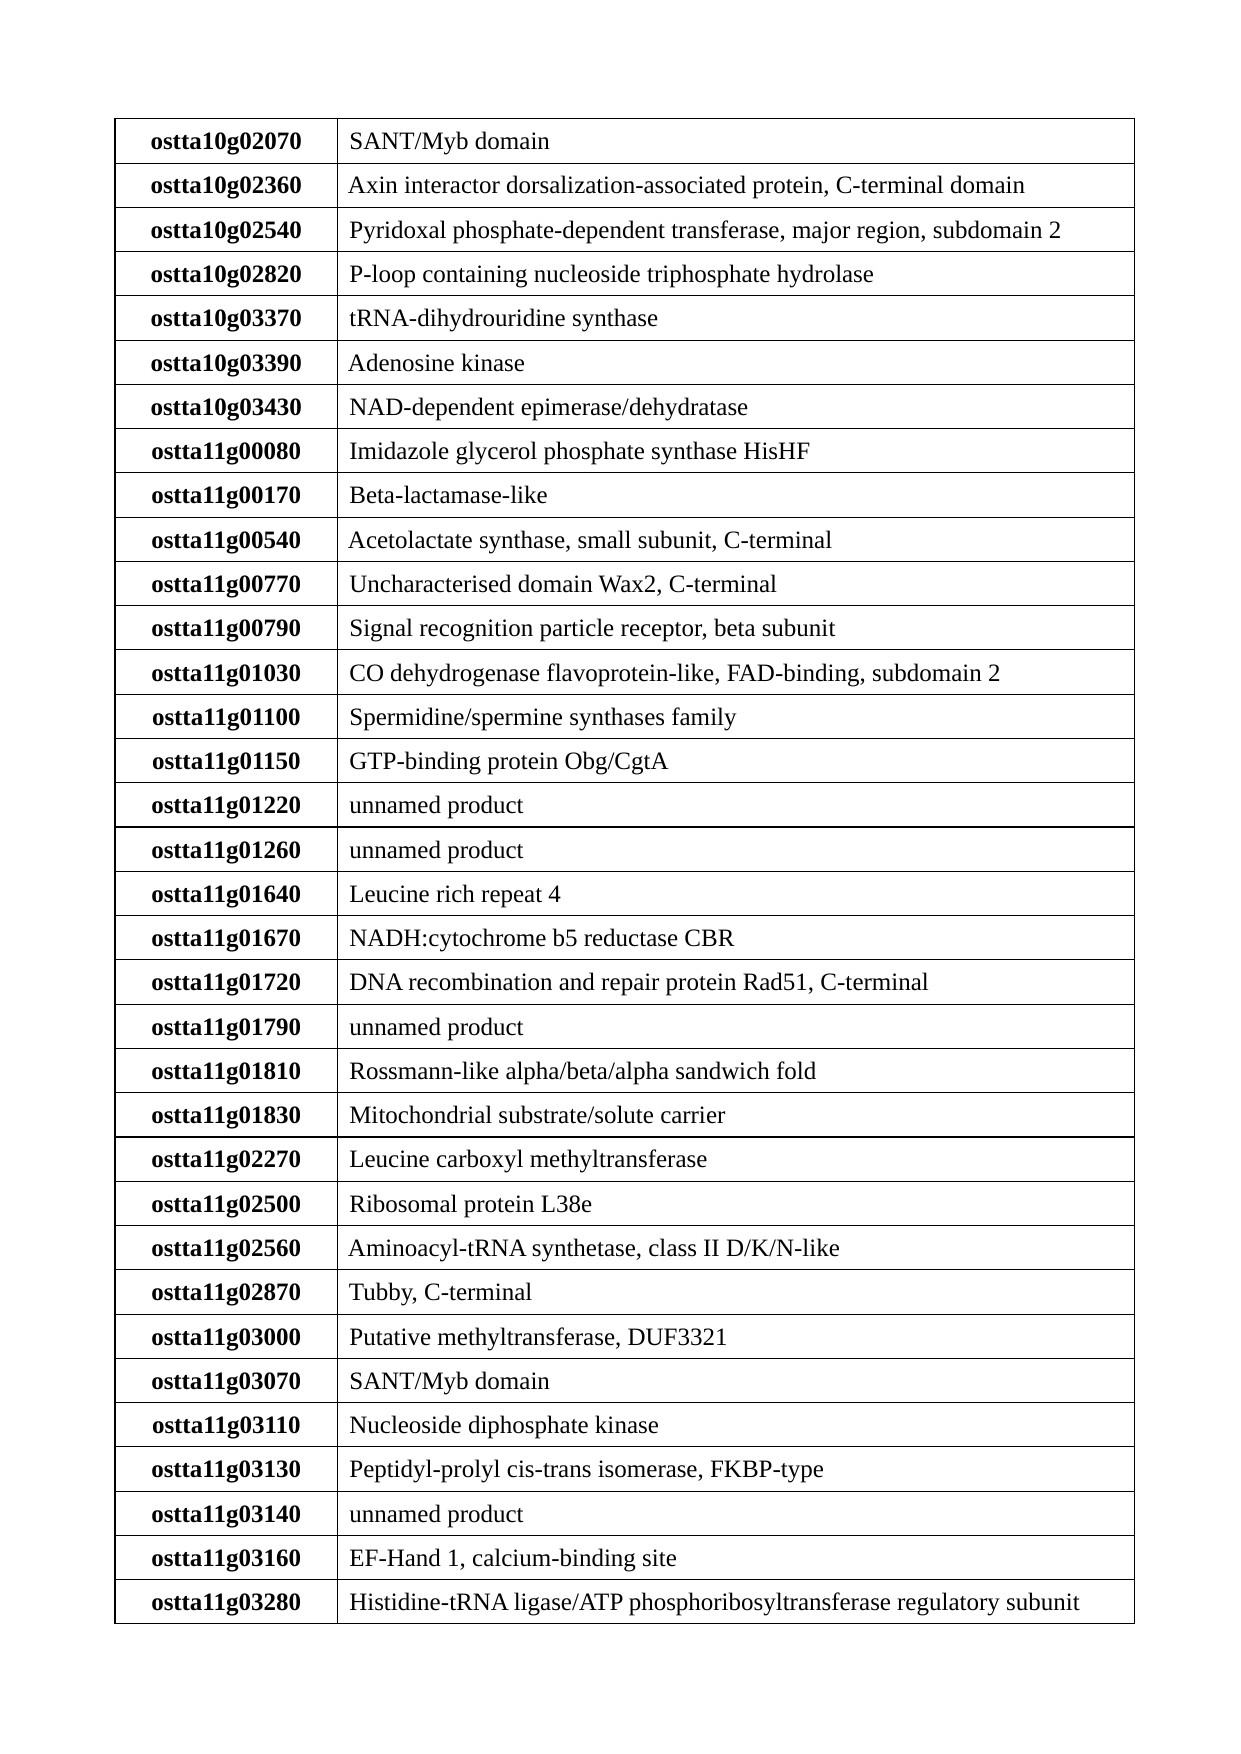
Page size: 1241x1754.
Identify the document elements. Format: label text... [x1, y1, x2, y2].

table_cell ostta11g03140 [116, 1492, 337, 1535]
table_cell [1135, 1535, 1240, 1579]
table_cell ostta11g03070 [116, 1359, 337, 1402]
table_cell [1135, 738, 1240, 782]
table_cell Spermidine/spermine synthases family [338, 695, 1134, 738]
table_cell [1135, 1402, 1240, 1446]
table_cell ostta11g02270 [116, 1138, 337, 1181]
table_cell GTP-binding protein Obg/CgtA [338, 739, 1134, 782]
table_cell Ribosomal protein L38e [338, 1182, 1134, 1225]
table_cell [1135, 915, 1240, 959]
table_cell ostta11g01260 [116, 828, 337, 871]
table_cell Nucleoside diphosphate kinase [338, 1403, 1134, 1446]
table_cell [1135, 472, 1240, 517]
table_cell ostta11g00540 [116, 518, 337, 561]
table_cell ostta11g03130 [116, 1447, 337, 1491]
table_cell ostta11g00770 [116, 562, 337, 605]
table_cell [1135, 561, 1240, 605]
table_cell [1135, 1181, 1240, 1225]
table_cell [1135, 959, 1240, 1003]
table_cell ostta11g03110 [116, 1403, 337, 1446]
table_cell Pyridoxal phosphate-dependent transferase, major region, subdomain 2 [338, 208, 1134, 251]
table_cell [1135, 428, 1240, 472]
table_cell ostta11g00790 [116, 606, 337, 649]
table_cell ostta10g02820 [116, 252, 337, 295]
table_cell [1135, 694, 1240, 738]
table_cell unnamed product [338, 783, 1134, 826]
table_cell ostta11g01670 [116, 916, 337, 959]
table_cell Axin interactor dorsalization-associated protein, C-terminal domain [338, 164, 1134, 207]
table_cell [1135, 1092, 1240, 1136]
table_cell ostta11g01030 [116, 650, 337, 694]
table_cell [1135, 1004, 1240, 1048]
table_cell Peptidyl-prolyl cis-trans isomerase, FKBP-type [338, 1447, 1134, 1491]
table_cell Leucine rich repeat 4 [338, 872, 1134, 915]
table_cell EF-Hand 1, calcium-binding site [338, 1536, 1134, 1579]
table_cell [1135, 1358, 1240, 1402]
table_cell ostta11g02500 [116, 1182, 337, 1225]
table_cell [1135, 605, 1240, 649]
table_cell ostta11g01150 [116, 739, 337, 782]
table_cell Signal recognition particle receptor, beta subunit [338, 606, 1134, 649]
table_cell ostta10g03370 [116, 296, 337, 339]
table_cell Adenosine kinase [338, 341, 1134, 384]
table_cell CO dehydrogenase flavoprotein-like, FAD-binding, subdomain 2 [338, 650, 1134, 694]
table_cell [1135, 1446, 1240, 1491]
table_cell SANT/Myb domain [338, 1359, 1134, 1402]
table_cell Mitochondrial substrate/solute carrier [338, 1093, 1134, 1136]
table_cell SANT/Myb domain [338, 119, 1134, 162]
table_cell Putative methyltransferase, DUF3321 [338, 1315, 1134, 1358]
table_cell Beta-lactamase-like [338, 473, 1134, 517]
table_cell ostta11g03280 [116, 1580, 337, 1623]
table_cell Rossmann-like alpha/beta/alpha sandwich fold [338, 1049, 1134, 1092]
table_cell ostta11g01220 [116, 783, 337, 826]
table_cell ostta10g03430 [116, 385, 337, 428]
table_cell Imidazole glycerol phosphate synthase HisHF [338, 429, 1134, 472]
table_cell [1135, 826, 1240, 871]
table_cell [1135, 207, 1240, 251]
table_cell ostta11g03000 [116, 1315, 337, 1358]
table_cell [1135, 1048, 1240, 1092]
table_cell NAD-dependent epimerase/dehydratase [338, 385, 1134, 428]
table_cell [1135, 871, 1240, 915]
table_cell unnamed product [338, 1005, 1134, 1048]
table_cell DNA recombination and repair protein Rad51, C-terminal [338, 960, 1134, 1003]
table_cell NADH:cytochrome b5 reductase CBR [338, 916, 1134, 959]
table_cell [1135, 1136, 1240, 1181]
table_cell ostta10g02360 [116, 164, 337, 207]
table_cell ostta10g03390 [116, 341, 337, 384]
table_cell ostta11g01810 [116, 1049, 337, 1092]
table_cell ostta11g00080 [116, 429, 337, 472]
table_cell ostta11g02560 [116, 1226, 337, 1269]
table_cell ostta11g01830 [116, 1093, 337, 1136]
table_cell [1135, 340, 1240, 384]
table_cell ostta10g02070 [116, 119, 337, 162]
table_cell ostta11g03160 [116, 1536, 337, 1579]
table_cell Tubby, C-terminal [338, 1270, 1134, 1313]
table_cell unnamed product [338, 1492, 1134, 1535]
table_cell ostta11g01640 [116, 872, 337, 915]
table_cell P-loop containing nucleoside triphosphate hydrolase [338, 252, 1134, 295]
table_cell [1135, 782, 1240, 826]
table_cell unnamed product [338, 828, 1134, 871]
table_cell [1135, 517, 1240, 561]
table_cell [1135, 1491, 1240, 1535]
table_cell ostta10g02540 [116, 208, 337, 251]
table_cell ostta11g02870 [116, 1270, 337, 1313]
table_cell Acetolactate synthase, small subunit, C-terminal [338, 518, 1134, 561]
table_cell [1135, 163, 1240, 207]
table_cell ostta11g01790 [116, 1005, 337, 1048]
table_cell ostta11g00170 [116, 473, 337, 517]
table_cell tRNA-dihydrouridine synthase [338, 296, 1134, 339]
table_cell ostta11g01100 [116, 695, 337, 738]
table_cell Aminoacyl-tRNA synthetase, class II D/K/N-like [338, 1226, 1134, 1269]
table_cell [1135, 384, 1240, 428]
table_cell Histidine-tRNA ligase/ATP phosphoribosyltransferase regulatory subunit [338, 1580, 1134, 1623]
table_cell [1135, 1225, 1240, 1269]
table_cell [1135, 1314, 1240, 1358]
table_cell [1135, 1269, 1240, 1313]
table_cell [1135, 295, 1240, 339]
table_cell Uncharacterised domain Wax2, C-terminal [338, 562, 1134, 605]
table_cell [1135, 118, 1240, 162]
table_cell [1135, 1579, 1240, 1623]
table_cell ostta11g01720 [116, 960, 337, 1003]
table_cell [1135, 251, 1240, 295]
table_cell [1135, 649, 1240, 694]
table_cell Leucine carboxyl methyltransferase [338, 1138, 1134, 1181]
